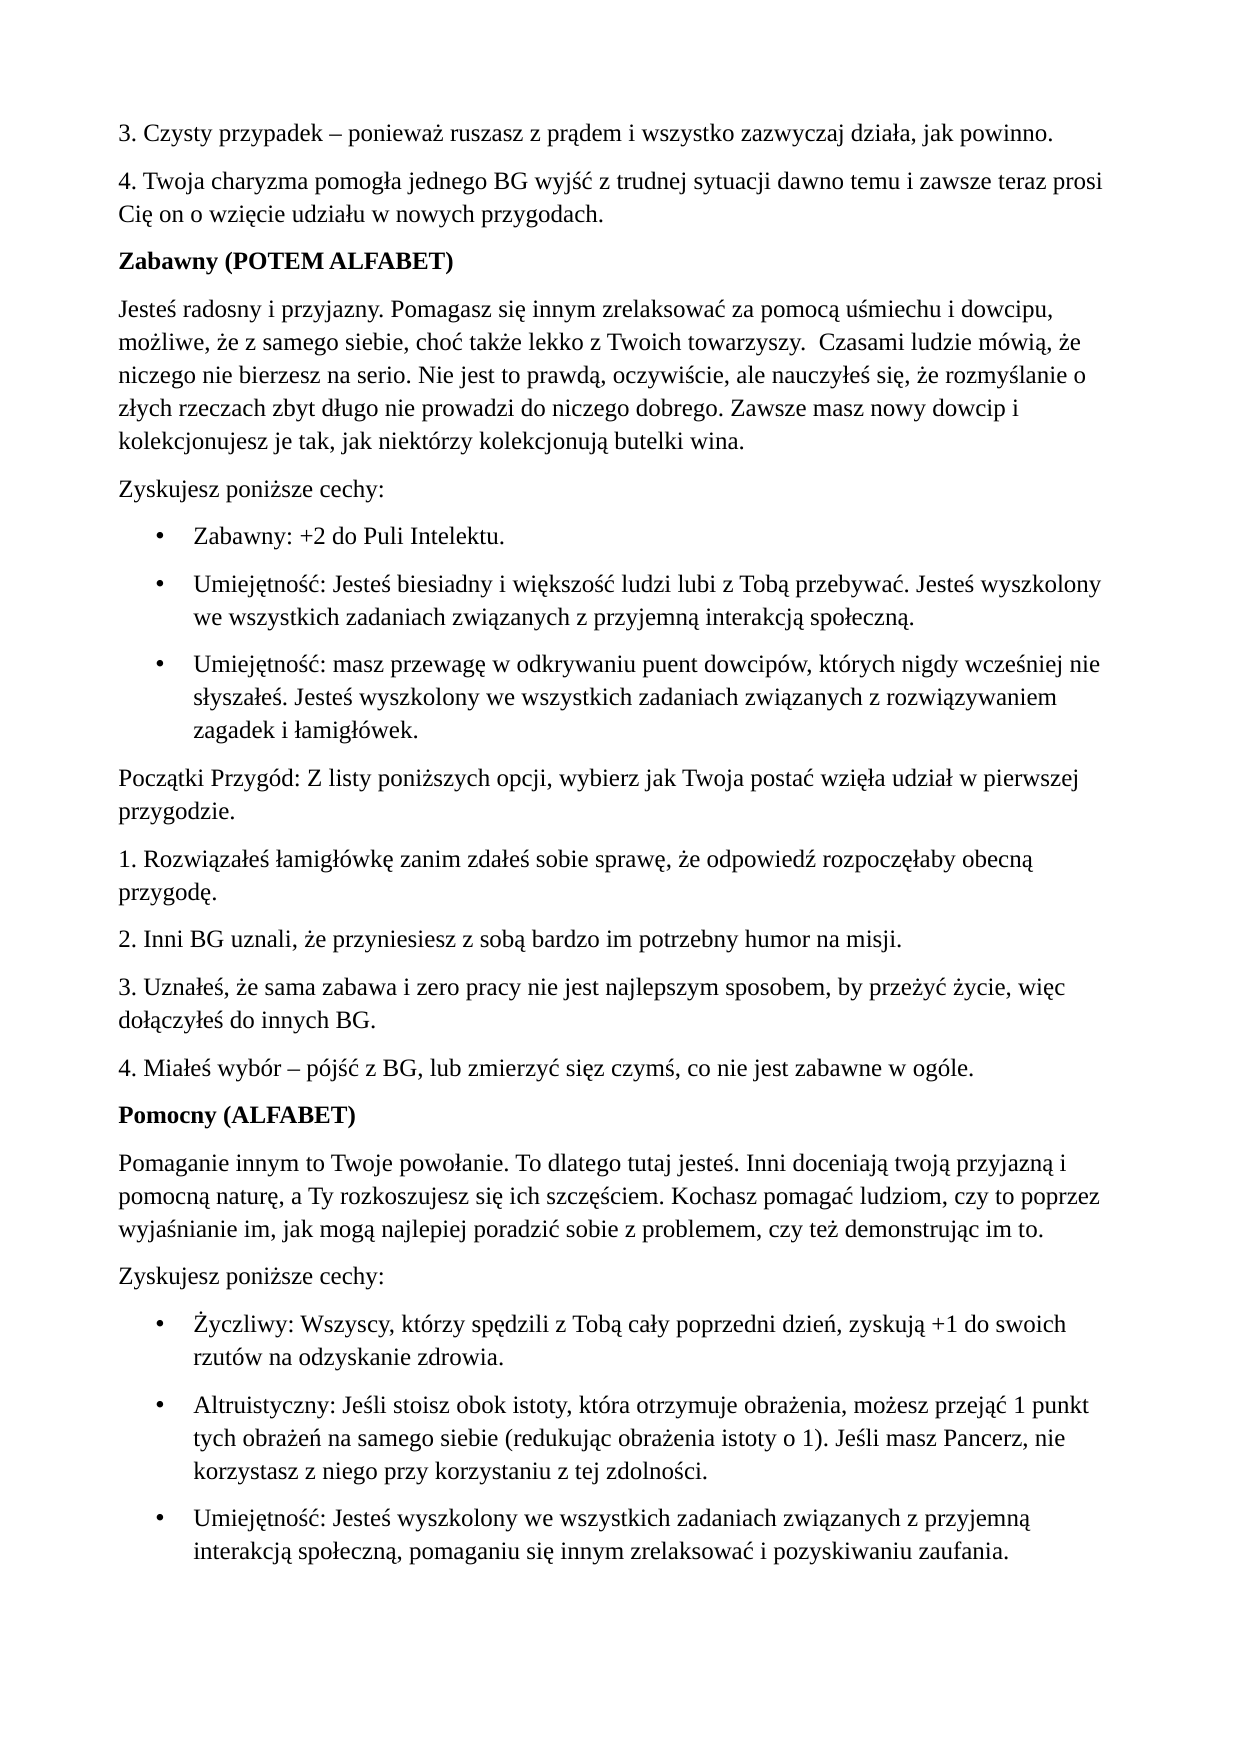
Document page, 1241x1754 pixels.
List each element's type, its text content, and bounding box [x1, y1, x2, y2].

text 3. Uznałeś, że sama zabawa i zero pracy nie jest najlepszym sposobem, by przeżyć życie, więc dołączyłeś do innych BG. [118, 972, 1122, 1034]
text Pomocny (ALFABET) [118, 1100, 1122, 1129]
text 4. Twoja charyzma pomogła jednego BG wyjść z trudnej sytuacji dawno temu i zawsze teraz prosi Cię on o wzięcie udziału w nowych przygodach. [118, 166, 1122, 227]
list Umiejętność: Jesteś biesiadny i większość ludzi lubi z Tobą przebywać. Jesteś wyszkolony we wszystkich zadaniach związanych z przyjemną interakcją społeczną. [156, 569, 1122, 631]
text Zabawny (POTEM ALFABET) [118, 246, 1122, 275]
text Zyskujesz poniższe cechy: [118, 474, 1122, 502]
text Zyskujesz poniższe cechy: [118, 1261, 1122, 1290]
text 4. Miałeś wybór – pójść z BG, lub zmierzyć sięz czymś, co nie jest zabawne w ogóle. [118, 1053, 1122, 1081]
text Jesteś radosny i przyjazny. Pomagasz się innym zrelaksować za pomocą uśmiechu i dowcipu, możliwe, że z samego siebie, choć także lekko z Twoich towarzyszy. Czasami ludzie mówią, że niczego nie bierzesz na serio. Nie jest to prawdą, oczywiście, ale nauczyłeś się, że rozmyślanie o złych rzeczach zbyt długo nie prowadzi do niczego dobrego. Zawsze masz nowy dowcip i kolekcjonujesz je tak, jak niektórzy kolekcjonują butelki wina. [118, 294, 1122, 455]
text 1. Rozwiązałeś łamigłówkę zanim zdałeś sobie sprawę, że odpowiedź rozpoczęłaby obecną przygodę. [118, 844, 1122, 906]
list Umiejętność: Jesteś wyszkolony we wszystkich zadaniach związanych z przyjemną interakcją społeczną, pomaganiu się innym zrelaksować i pozyskiwaniu zaufania. [156, 1503, 1122, 1565]
list Zabawny: +2 do Puli Intelektu. [156, 521, 1122, 550]
list Altruistyczny: Jeśli stoisz obok istoty, która otrzymuje obrażenia, możesz przejąć 1 punkt tych obrażeń na samego siebie (redukując obrażenia istoty o 1). Jeśli masz Pancerz, nie korzystasz z niego przy korzystaniu z tej zdolności. [156, 1390, 1122, 1484]
text Pomaganie innym to Twoje powołanie. To dlatego tutaj jesteś. Inni doceniają twoją przyjazną i pomocną naturę, a Ty rozkoszujesz się ich szczęściem. Kochasz pomagać ludziom, czy to poprzez wyjaśnianie im, jak mogą najlepiej poradzić sobie z problemem, czy też demonstrując im to. [118, 1148, 1122, 1243]
text 2. Inni BG uznali, że przyniesiesz z sobą bardzo im potrzebny humor na misji. [118, 924, 1122, 953]
list Życzliwy: Wszyscy, którzy spędzili z Tobą cały poprzedni dzień, zyskują +1 do swoich rzutów na odzyskanie zdrowia. [156, 1309, 1122, 1371]
list Umiejętność: masz przewagę w odkrywaniu puent dowcipów, których nigdy wcześniej nie słyszałeś. Jesteś wyszkolony we wszystkich zadaniach związanych z rozwiązywaniem zagadek i łamigłówek. [156, 649, 1122, 744]
text Początki Przygód: Z listy poniższych opcji, wybierz jak Twoja postać wzięła udział w pierwszej przygodzie. [118, 763, 1122, 825]
text 3. Czysty przypadek – ponieważ ruszasz z prądem i wszystko zazwyczaj działa, jak powinno. [118, 118, 1122, 147]
